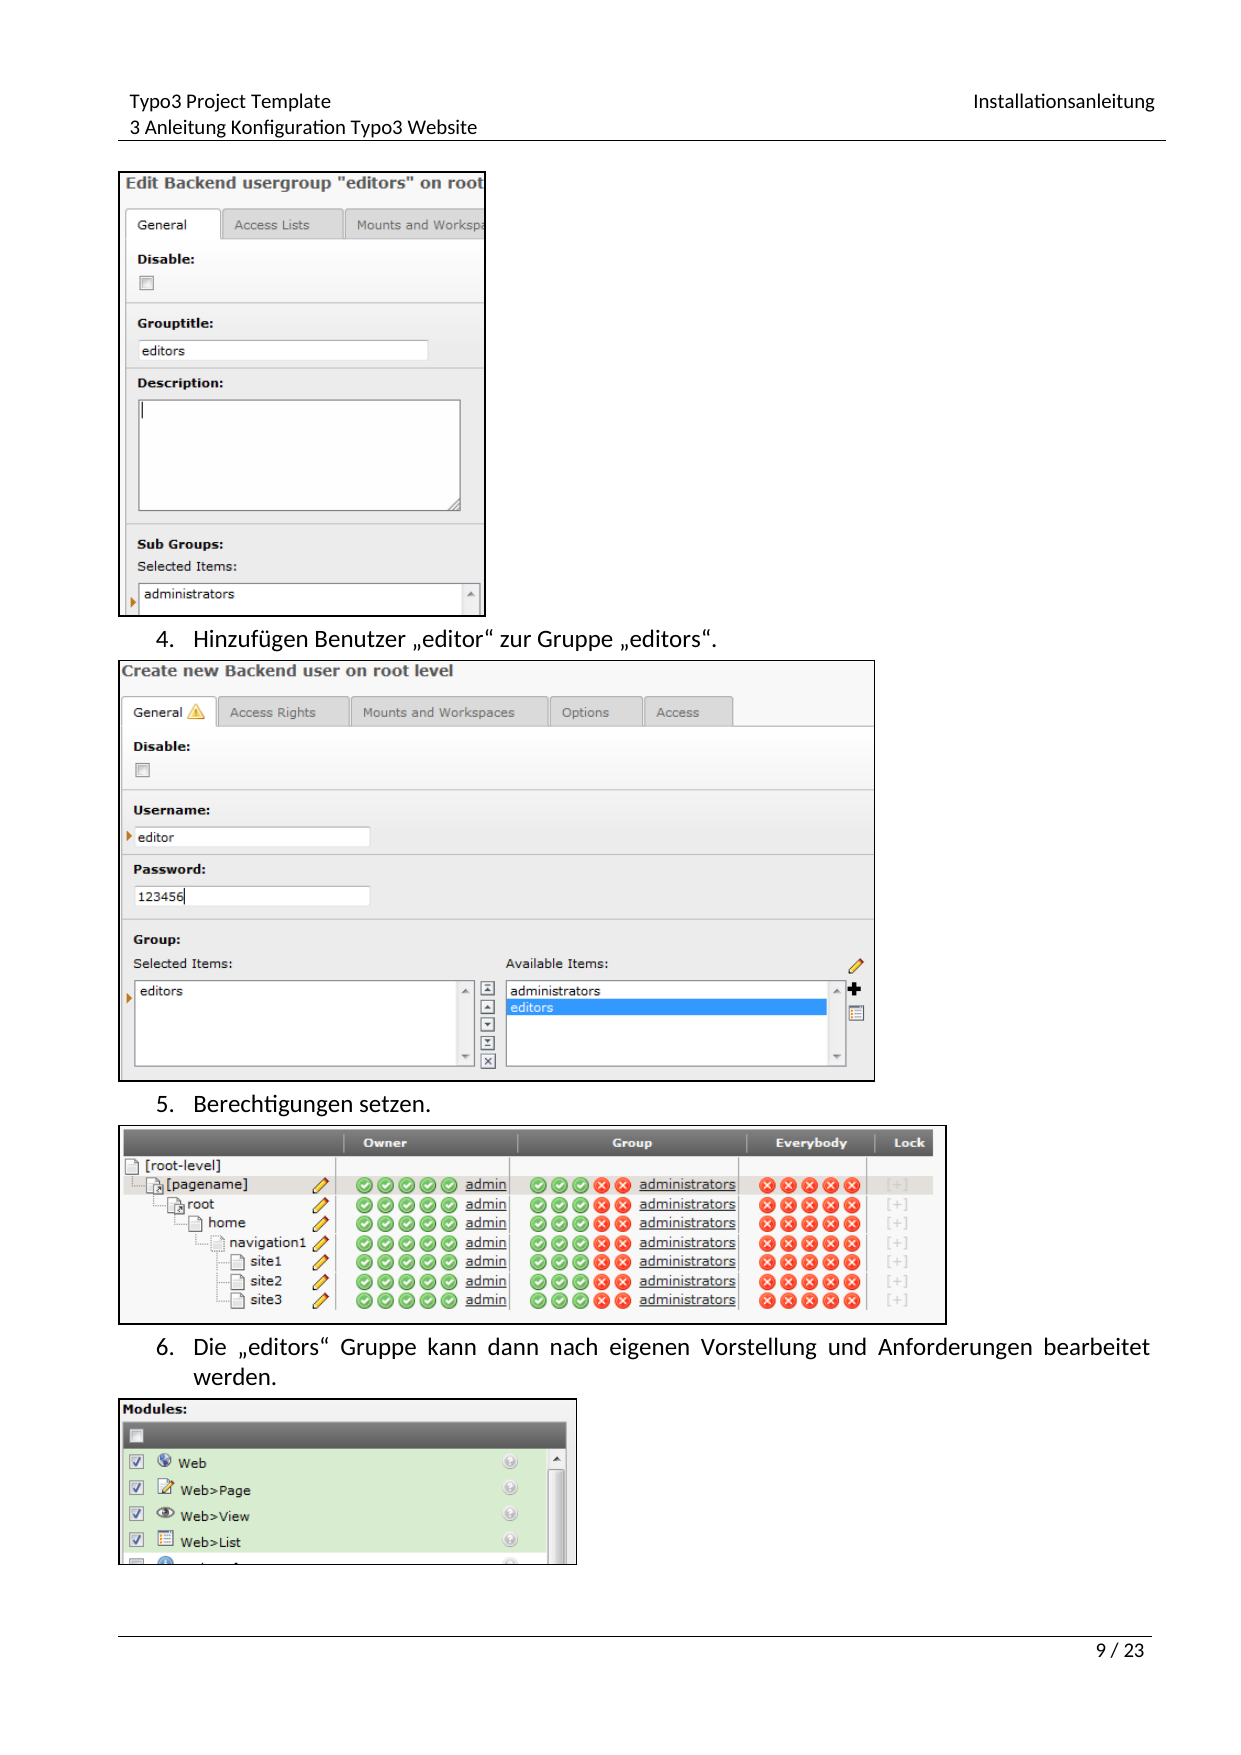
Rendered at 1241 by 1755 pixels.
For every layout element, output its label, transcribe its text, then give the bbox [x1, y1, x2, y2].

list Die „editors“ Gruppe kann dann nach eigenen Vorstellung und Anforderungen bearbeitet werden. [156, 1331, 1152, 1392]
list Hinzufügen Benutzer „editor“ zur Gruppe „editors“. [156, 623, 1152, 653]
list Berechtigungen setzen. [156, 1088, 1152, 1118]
